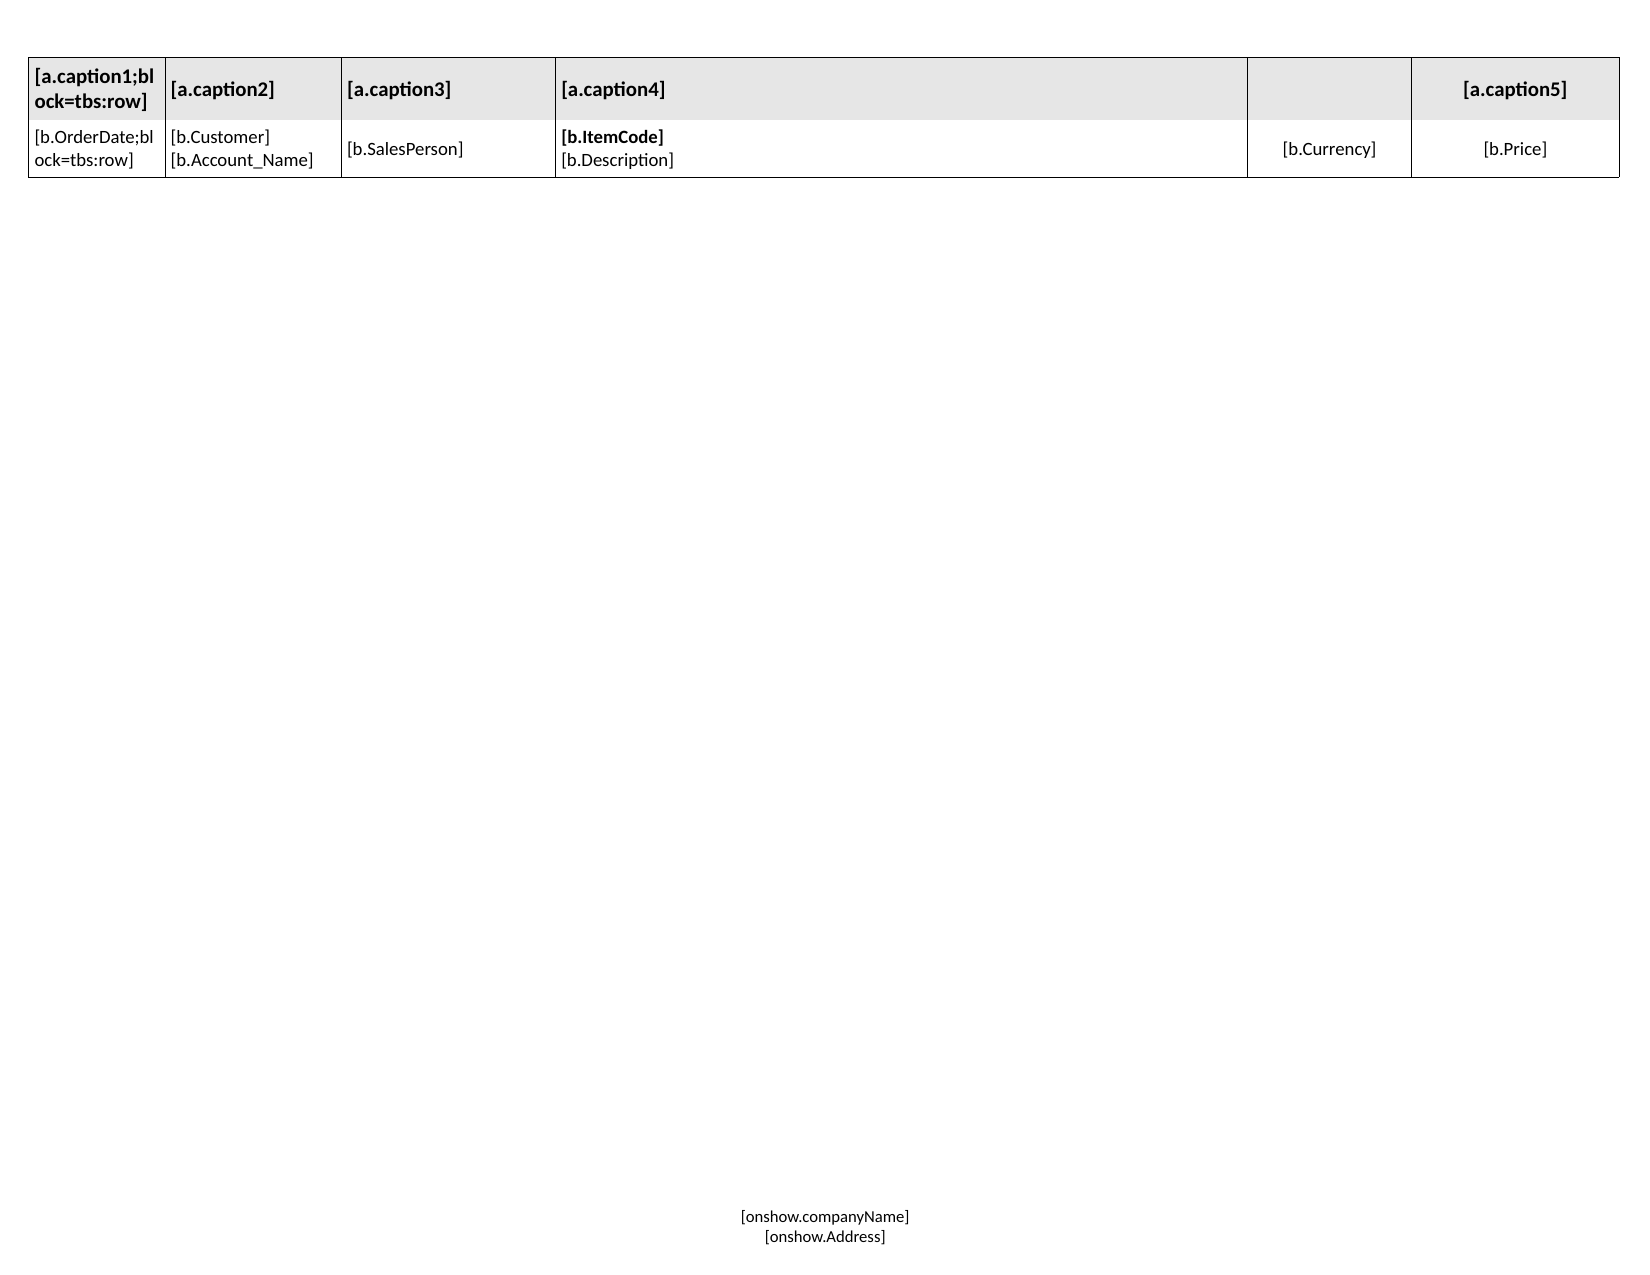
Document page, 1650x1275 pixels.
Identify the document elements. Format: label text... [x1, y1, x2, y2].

table_cell [b.Customer] [b.Account_Name] [166, 120, 341, 177]
table_cell [b.ItemCode] [b.Description] [556, 120, 1247, 177]
table_cell [b.OrderDate;block=tbs:row] [29, 120, 165, 177]
table_header [a.caption3] [342, 58, 555, 120]
table_cell [b.SalesPerson] [342, 120, 555, 177]
table_header [a.caption2] [166, 58, 341, 120]
table_header [a.caption1;block=tbs:row] [29, 58, 165, 120]
table_cell [b.Price] [1412, 120, 1619, 177]
table_cell [b.Currency] [1248, 120, 1411, 177]
table_header [1248, 58, 1411, 120]
table_header [a.caption4] [556, 58, 1247, 120]
table_header [a.caption5] [1412, 58, 1619, 120]
